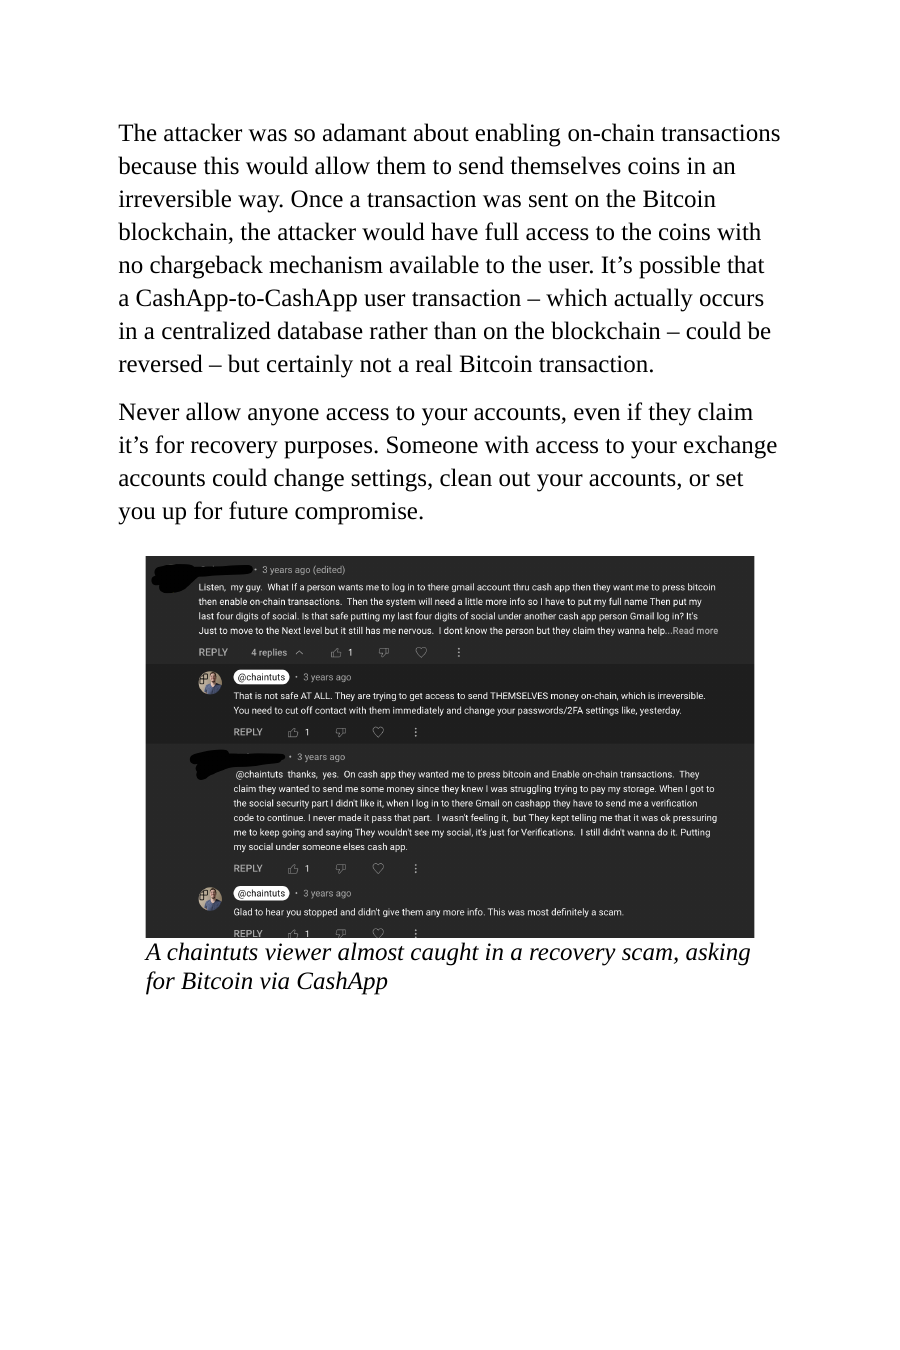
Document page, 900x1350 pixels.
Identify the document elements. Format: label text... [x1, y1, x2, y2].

picture [145, 556, 755, 938]
text Never allow anyone access to your accounts, even if they claim it’s for recovery purposes. Someone with access to your exchange accounts could change settings, clean out your accounts, or set you up for future compromise. [118, 397, 782, 525]
text A chaintuts viewer almost caught in a recovery scam, asking for Bitcoin via CashApp [146, 938, 754, 995]
text The attacker was so adamant about enabling on-chain transactions because this would allow them to send themselves coins in an irreversible way. Once a transaction was sent on the Bitcoin blockchain, the attacker would have full access to the coins with no chargeback mechanism available to the user. It’s possible that a CashApp-to-CashApp user transaction – which actually occurs in a centralized database rather than on the blockchain – could be reversed – but certainly not a real Bitcoin transaction. [118, 118, 782, 378]
